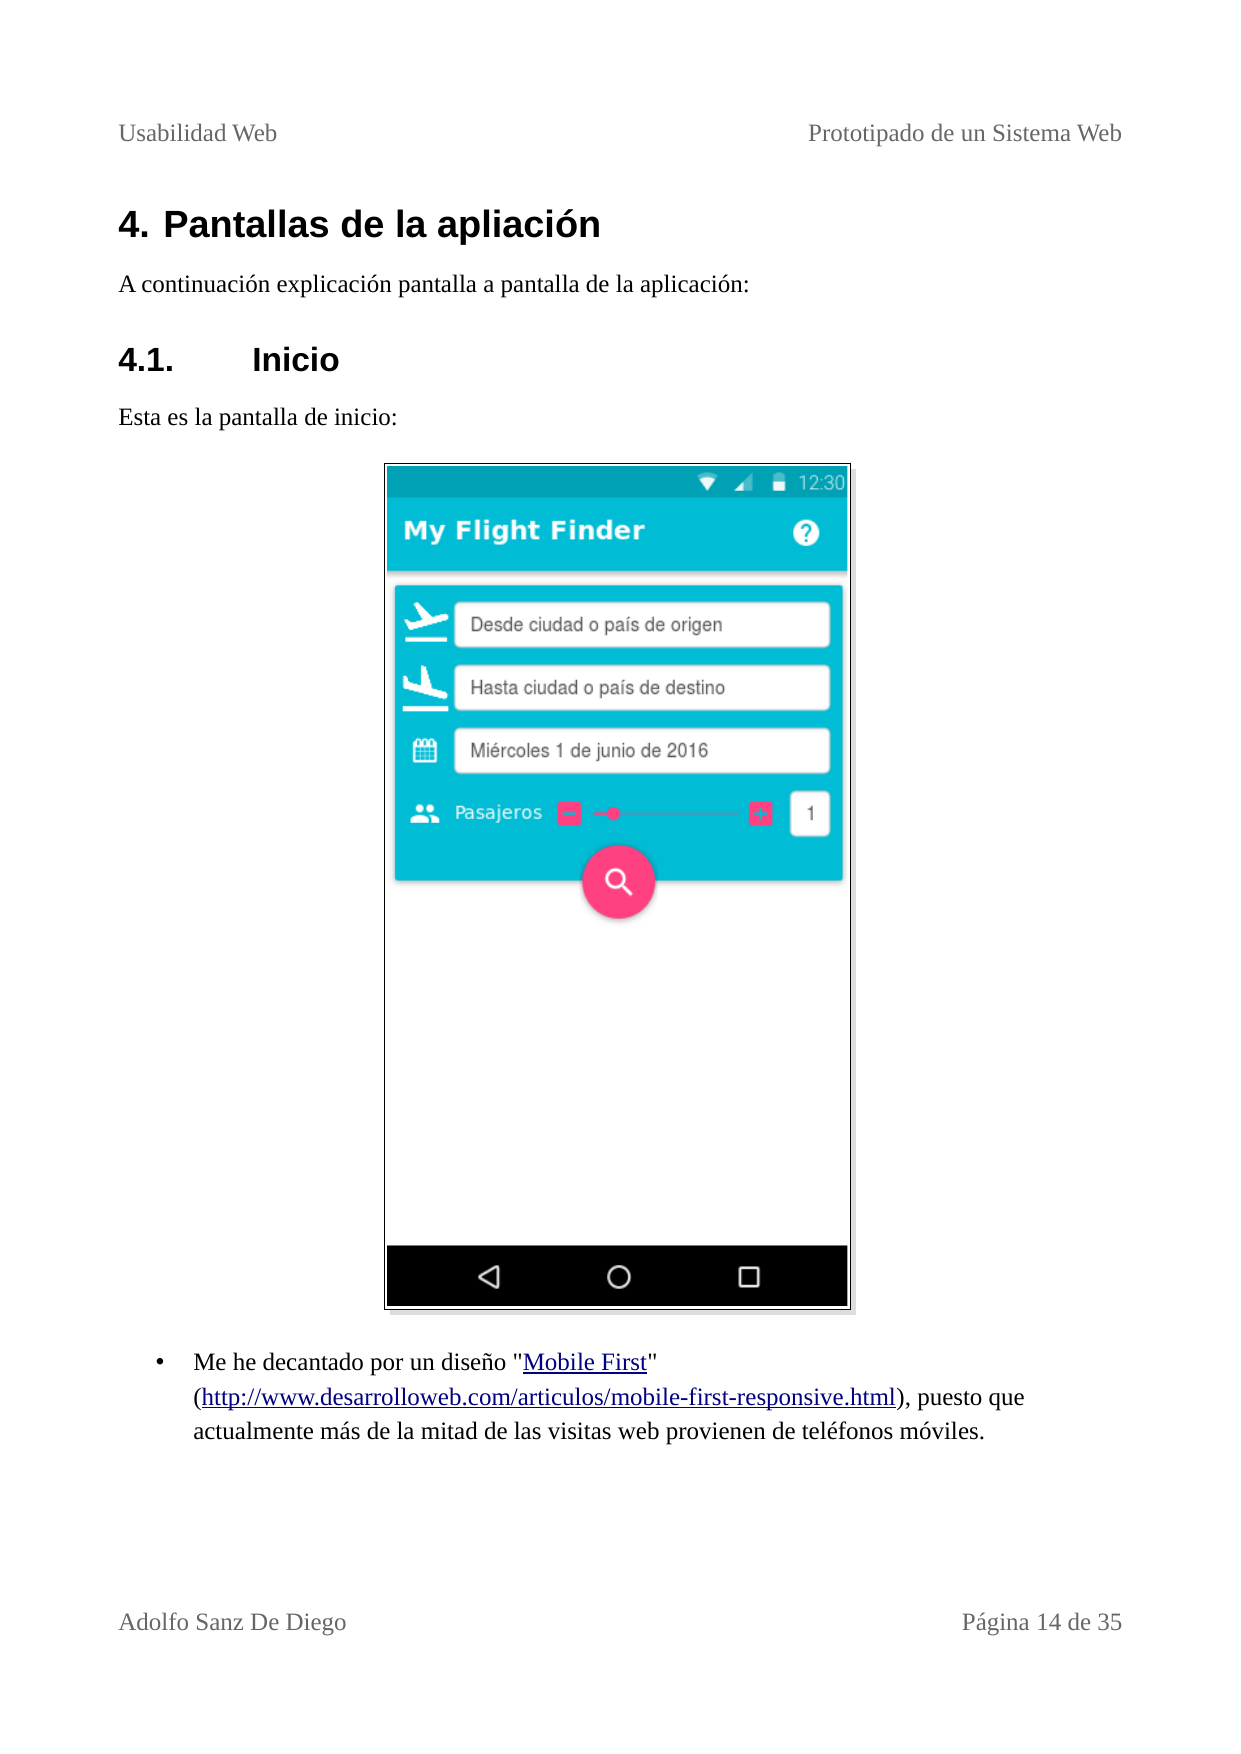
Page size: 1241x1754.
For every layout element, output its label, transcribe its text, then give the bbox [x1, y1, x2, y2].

picture [387, 466, 848, 1306]
text Esta es la pantalla de inicio: [118, 402, 1122, 431]
subtitle Pantallas de la apliación [118, 201, 1122, 245]
list Me he decantado por un diseño "Mobile First" (http://www.desarrolloweb.com/articulos/mobile-first-responsive.html), puesto que actualmente más de la mitad de las visitas web provienen de teléfonos móviles. [156, 1347, 1122, 1445]
text A continuación explicación pantalla a pantalla de la aplicación: [118, 269, 1122, 298]
subtitle Inicio [118, 339, 1122, 378]
